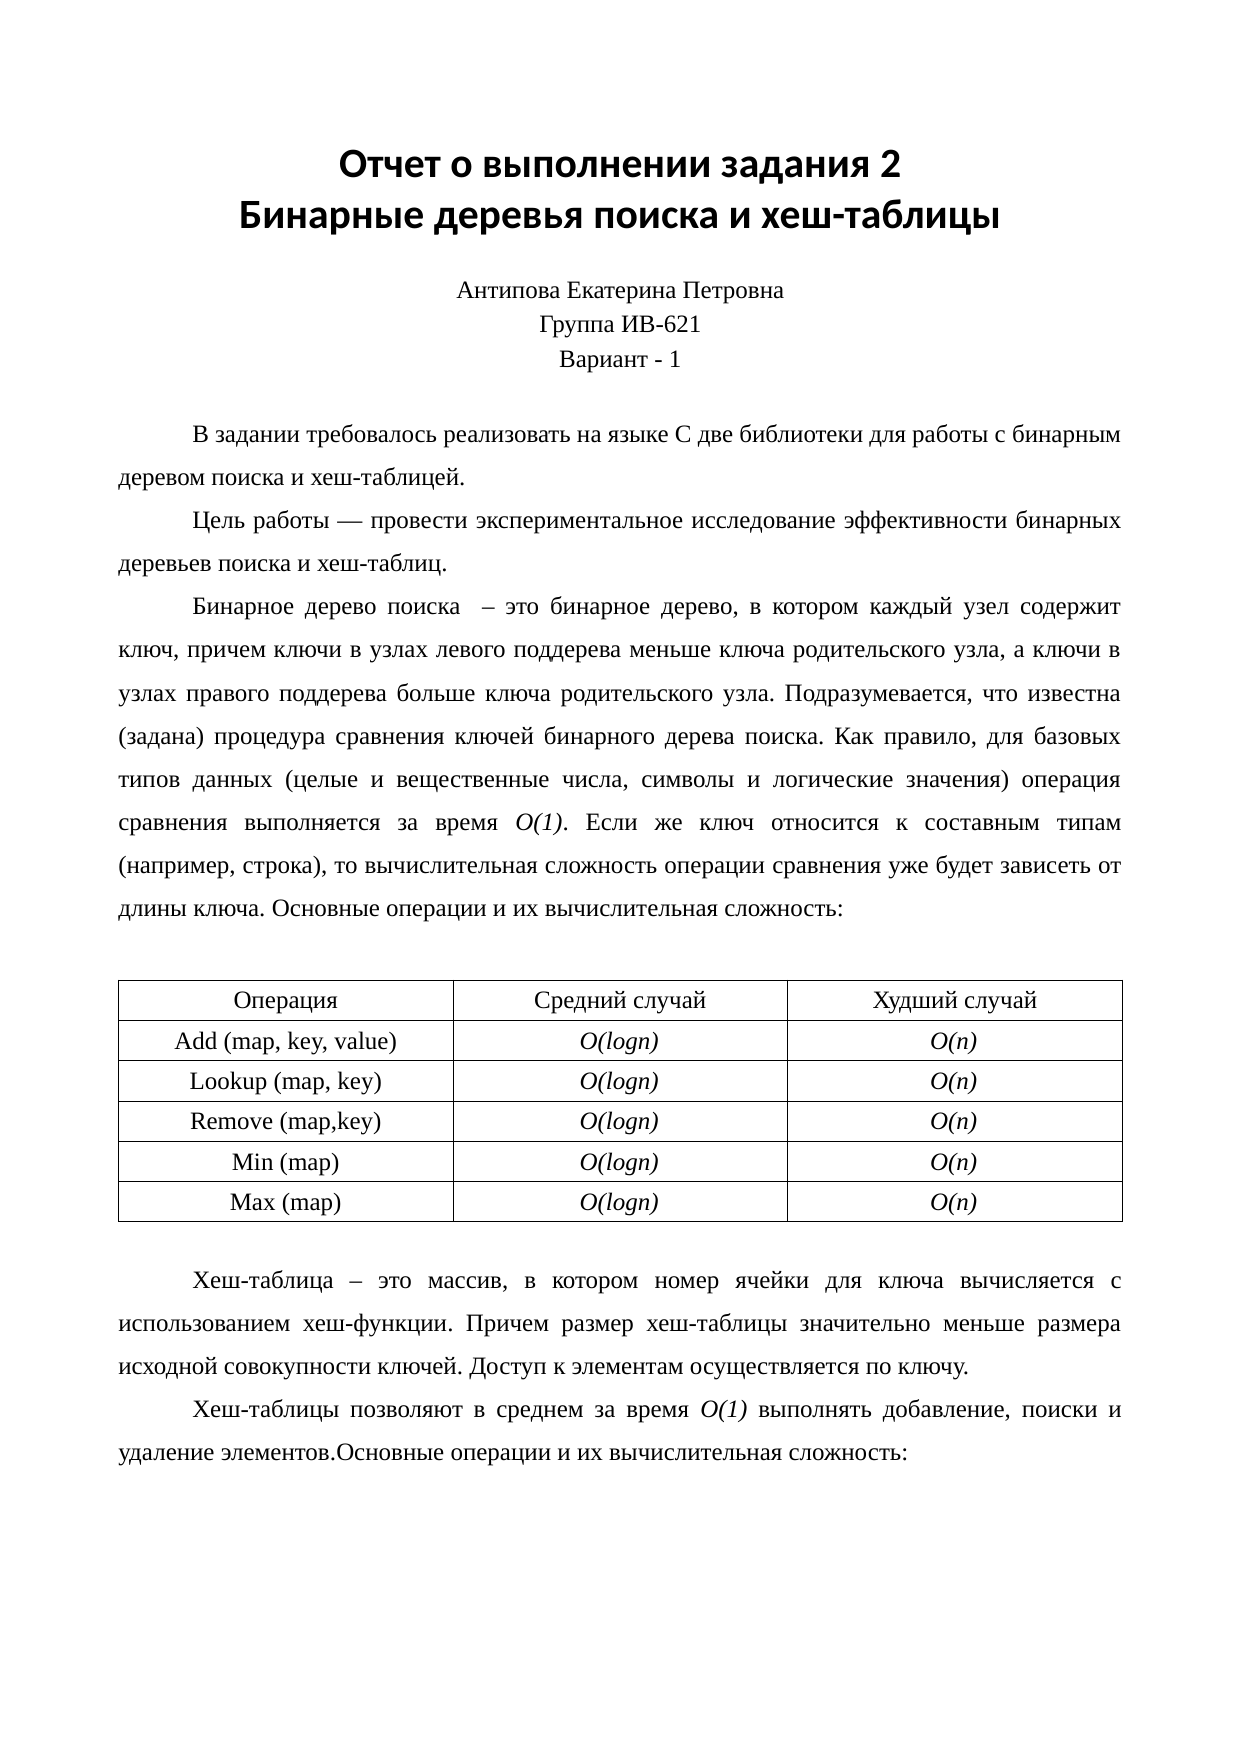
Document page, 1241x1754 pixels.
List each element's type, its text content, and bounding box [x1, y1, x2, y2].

text Бинарное дерево поиска – это бинарное дерево, в котором каждый узел содержит ключ, причем ключи в узлах левого поддерева меньше ключа родительского узла, а ключи в узлах правого поддерева больше ключа родительского узла. Подразумевается, что известна (задана) процедура сравнения ключей бинарного дерева поиска. Как правило, для базовых типов данных (целые и вещественные числа, символы и логические значения) операция сравнения выполняется за время O(1). Если же ключ относится к составным типам (например, строка), то вычислительная сложность операции сравнения уже будет зависеть от длины ключа. Основные операции и их вычислительная сложность: [118, 591, 1122, 922]
table_cell O(logn) [454, 1182, 787, 1221]
table_header Операция [119, 981, 453, 1020]
table_cell Add (map, key, value) [119, 1021, 453, 1060]
text Хеш-таблицы позволяют в среднем за время О(1) выполнять добавление, поиски и удаление элементов.Основные операции и их вычислительная сложность: [118, 1394, 1122, 1466]
table_cell O(n) [788, 1142, 1122, 1181]
text Группа ИВ-621 [118, 309, 1122, 338]
table_cell Max (map) [119, 1182, 453, 1221]
table_cell O(n) [788, 1182, 1122, 1221]
table_cell Min (map) [119, 1142, 453, 1181]
table_cell O(logn) [454, 1142, 787, 1181]
table_cell O(n) [788, 1102, 1122, 1141]
text В задании требовалось реализовать на языке C две библиотеки для работы с бинарным деревом поиска и хеш-таблицей. [118, 419, 1122, 491]
table_header Средний случай [454, 981, 787, 1020]
title Отчет о выполнении задания 2 Бинарные деревья поиска и хеш-таблицы [118, 137, 1122, 239]
table_cell O(logn) [454, 1021, 787, 1060]
text Хеш-таблица – это массив, в котором номер ячейки для ключа вычисляется с использованием хеш-функции. Причем размер хеш-таблицы значительно меньше размера исходной совокупности ключей. Доступ к элементам осуществляется по ключу. [118, 1265, 1122, 1380]
table_cell O(n) [788, 1061, 1122, 1101]
table_cell O(logn) [454, 1102, 787, 1141]
text Антипова Екатерина Петровна [118, 275, 1122, 303]
text Цель работы — провести экспериментальное исследование эффективности бинарных деревьев поиска и хеш-таблиц. [118, 505, 1122, 577]
table_cell O(n) [788, 1021, 1122, 1060]
text Bариант - 1 [118, 344, 1122, 372]
table_cell O(logn) [454, 1061, 787, 1101]
table_header Худший случай [788, 981, 1122, 1020]
table_cell Lookup (map, key) [119, 1061, 453, 1101]
table_cell Remove (map,key) [119, 1102, 453, 1141]
